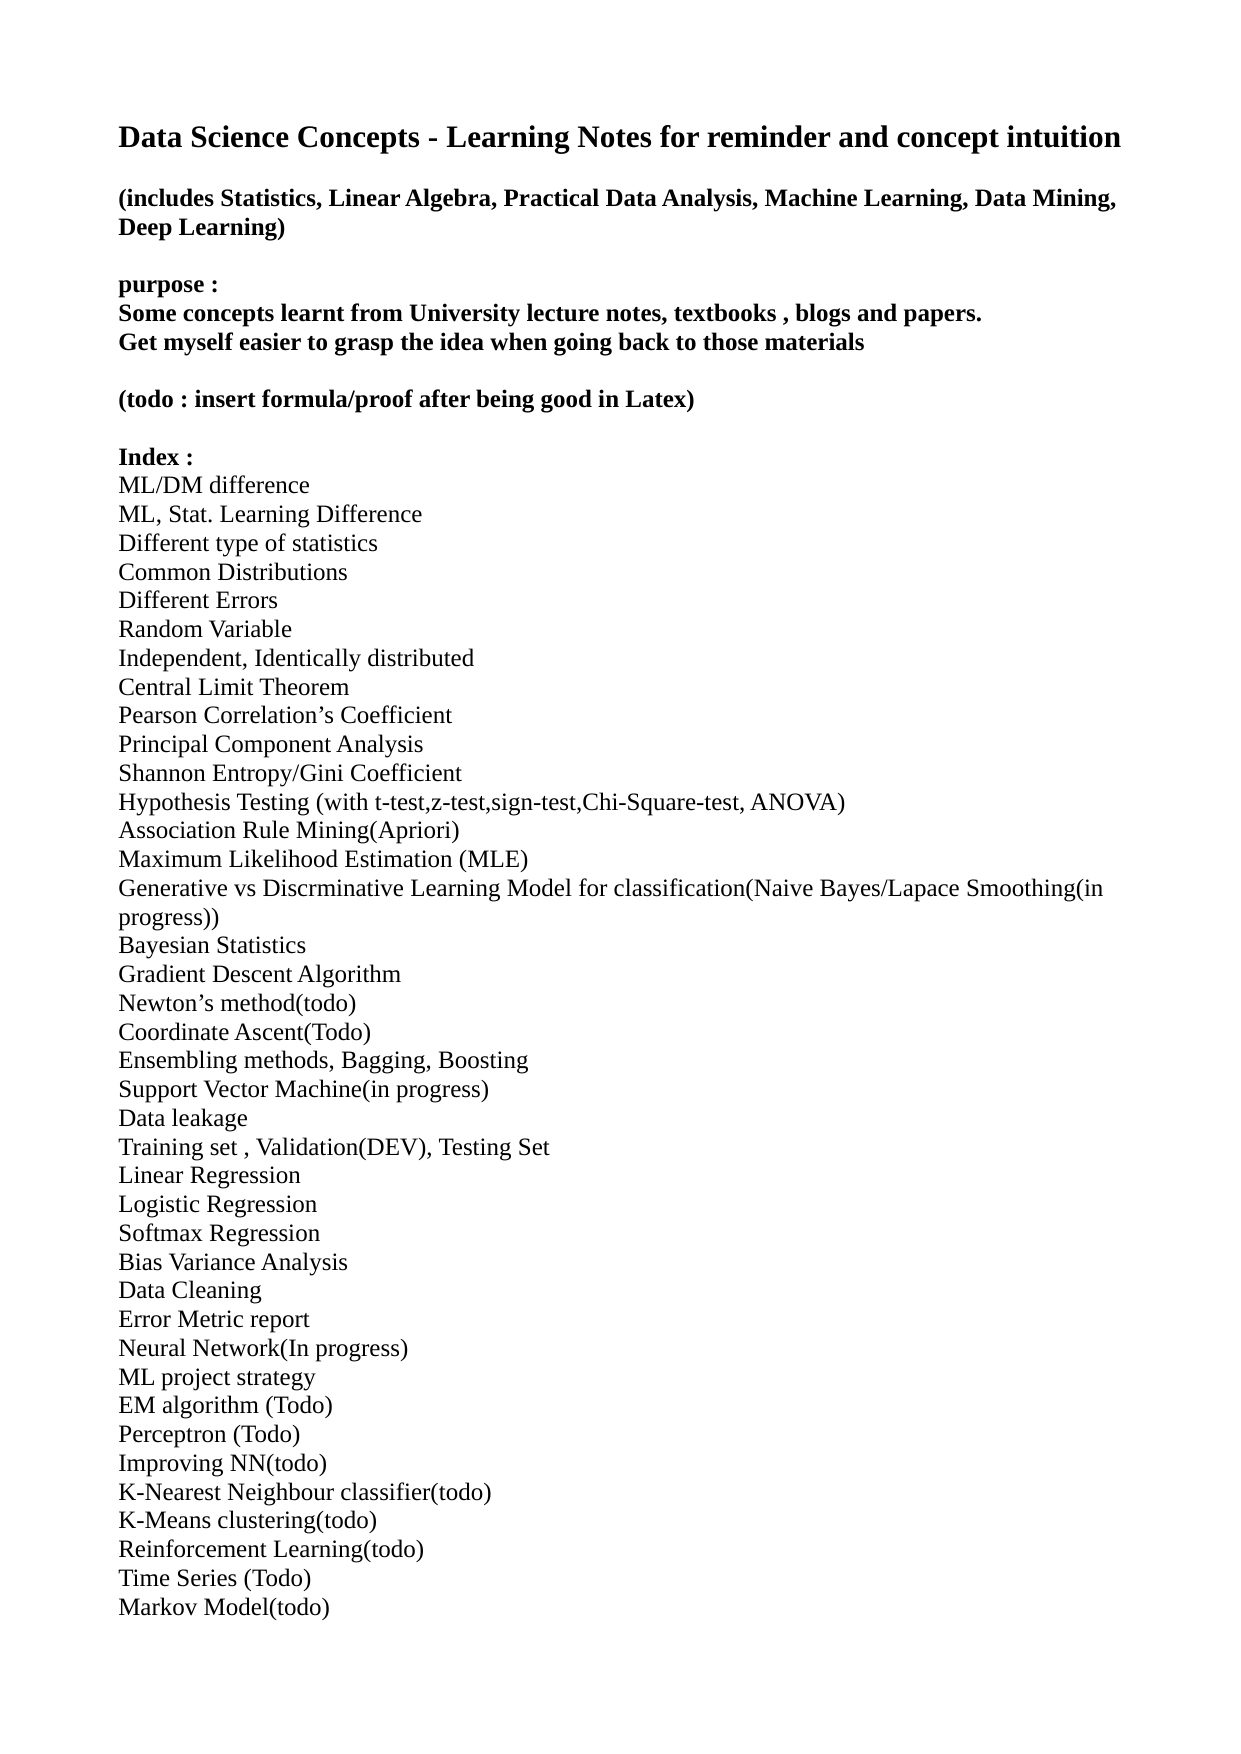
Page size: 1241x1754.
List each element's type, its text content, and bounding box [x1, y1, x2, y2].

text ML project strategy [118, 1362, 1122, 1390]
text Association Rule Mining(Apriori) [118, 815, 1122, 844]
text Independent, Identically distributed [118, 643, 1122, 672]
text K-Nearest Neighbour classifier(todo) [118, 1477, 1122, 1505]
text Pearson Correlation’s Coefficient [118, 700, 1122, 729]
text EM algorithm (Todo) [118, 1390, 1122, 1419]
text (includes Statistics, Linear Algebra, Practical Data Analysis, Machine Learning, Data Mining, Deep Learning) [118, 183, 1122, 240]
text Data Science Concepts - Learning Notes for reminder and concept intuition [118, 118, 1122, 154]
text Maximum Likelihood Estimation (MLE) [118, 844, 1122, 873]
text Perceptron (Todo) [118, 1419, 1122, 1448]
text Time Series (Todo) [118, 1563, 1122, 1592]
text Gradient Descent Algorithm [118, 959, 1122, 988]
text Reinforcement Learning(todo) [118, 1534, 1122, 1563]
text Coordinate Ascent(Todo) [118, 1017, 1122, 1045]
text Common Distributions Different Errors [118, 557, 1122, 614]
text Hypothesis Testing (with t-test,z-test,sign-test,Chi-Square-test, ANOVA) [118, 787, 1122, 815]
text (todo : insert formula/proof after being good in Latex) [118, 384, 1122, 413]
text Index : [118, 442, 1122, 470]
text Neural Network(In progress) [118, 1333, 1122, 1362]
text Principal Component Analysis [118, 729, 1122, 758]
text Newton’s method(todo) [118, 988, 1122, 1017]
text Bias Variance Analysis [118, 1247, 1122, 1275]
text K-Means clustering(todo) [118, 1505, 1122, 1534]
text Ensembling methods, Bagging, Boosting [118, 1045, 1122, 1074]
text purpose : [118, 269, 1122, 298]
text ML, Stat. Learning Difference [118, 499, 1122, 528]
text Get myself easier to grasp the idea when going back to those materials [118, 327, 1122, 355]
text Bayesian Statistics [118, 930, 1122, 959]
text Linear Regression [118, 1160, 1122, 1189]
text Data Cleaning [118, 1275, 1122, 1304]
text ML/DM difference [118, 470, 1122, 499]
text Training set , Validation(DEV), Testing Set [118, 1132, 1122, 1160]
text Improving NN(todo) [118, 1448, 1122, 1477]
text Shannon Entropy/Gini Coefficient [118, 758, 1122, 787]
text Central Limit Theorem [118, 672, 1122, 700]
text Random Variable [118, 614, 1122, 643]
text Error Metric report [118, 1304, 1122, 1333]
text Some concepts learnt from University lecture notes, textbooks , blogs and papers. [118, 298, 1122, 327]
text Generative vs Discrminative Learning Model for classification(Naive Bayes/Lapace Smoothing(in progress)) [118, 873, 1122, 930]
text Different type of statistics [118, 528, 1122, 557]
text Markov Model(todo) [118, 1592, 1122, 1620]
text Logistic Regression [118, 1189, 1122, 1218]
text Support Vector Machine(in progress) [118, 1074, 1122, 1103]
text Softmax Regression [118, 1218, 1122, 1247]
text Data leakage [118, 1103, 1122, 1132]
